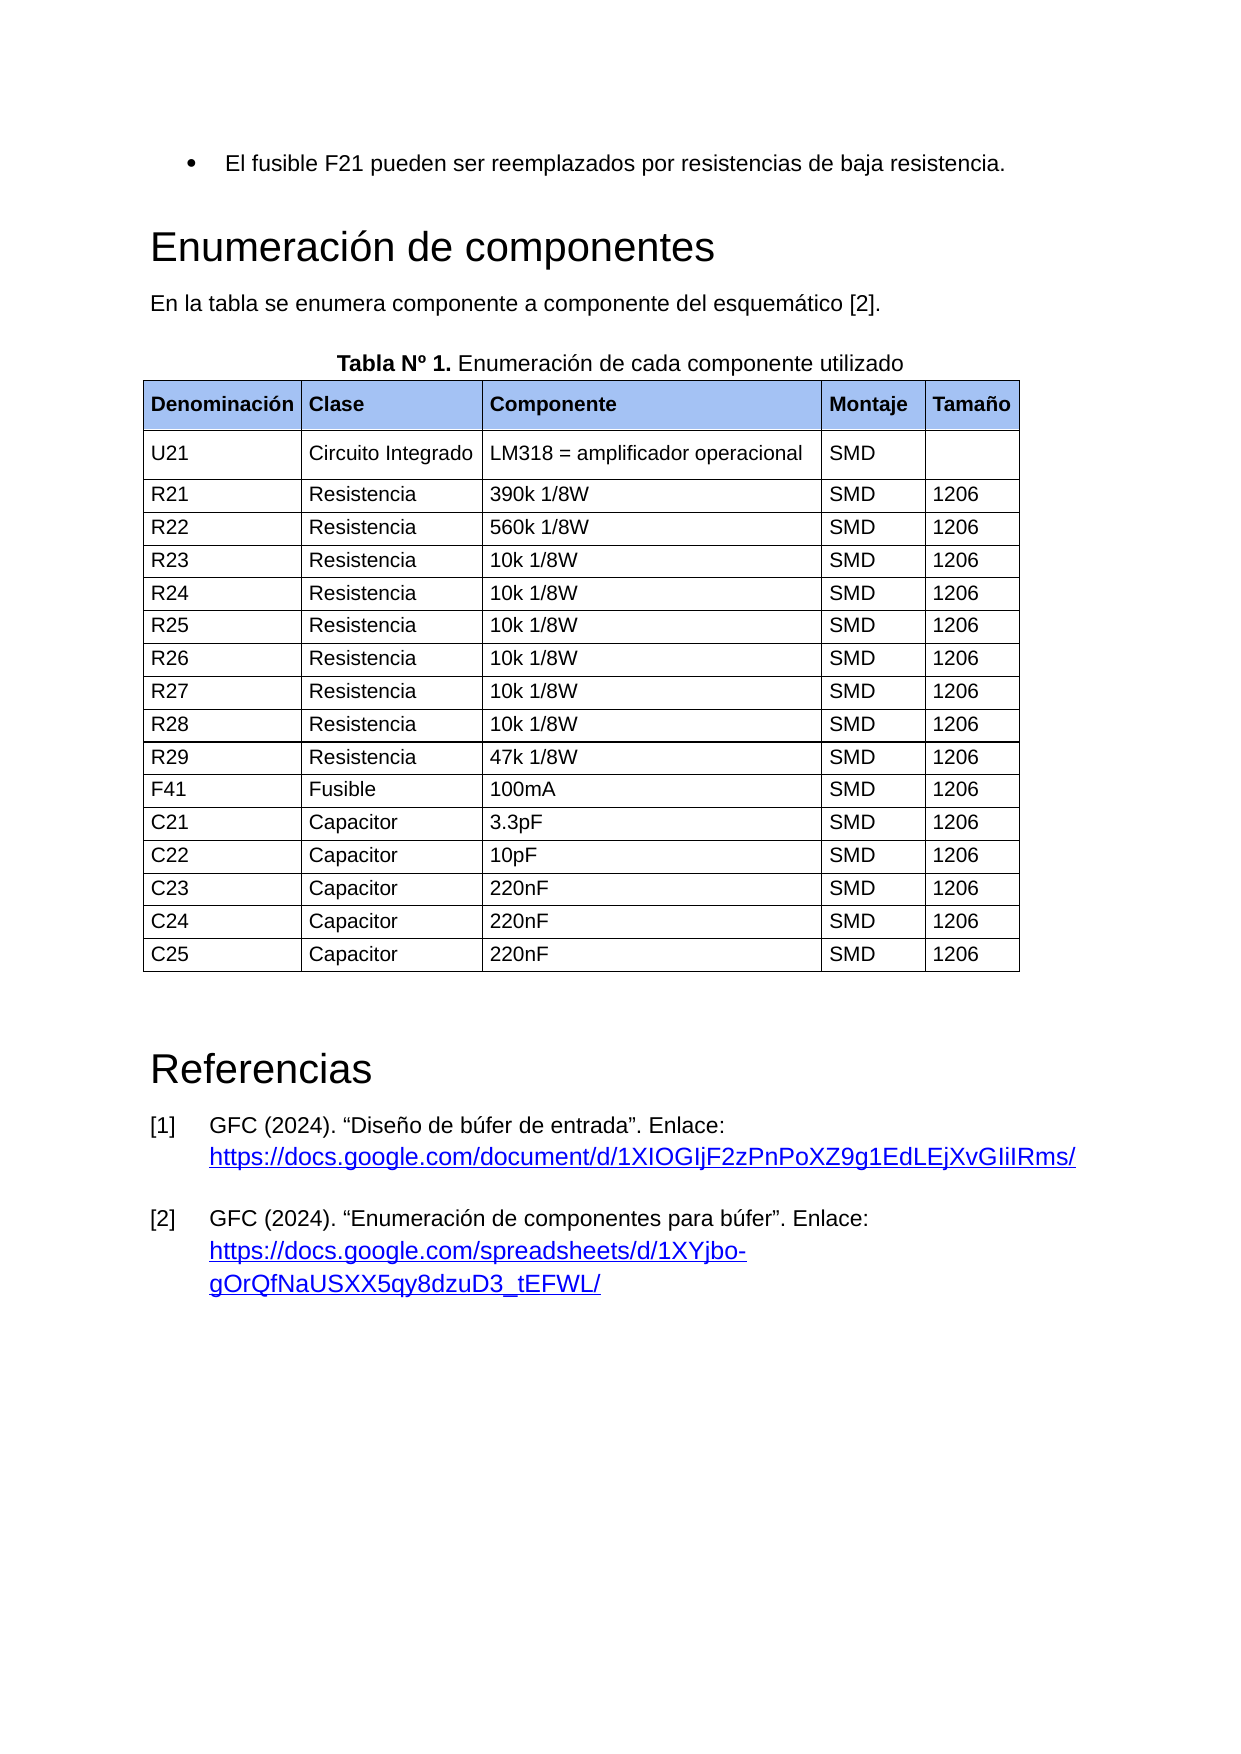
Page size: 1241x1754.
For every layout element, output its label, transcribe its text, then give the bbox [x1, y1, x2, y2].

table_cell SMD [822, 546, 925, 577]
table_cell Resistencia [302, 611, 482, 643]
table_cell SMD [822, 513, 925, 544]
table_cell LM318 = amplificador operacional [483, 431, 821, 479]
table_cell R21 [144, 480, 301, 512]
table_cell SMD [822, 644, 925, 676]
table_cell Resistencia [302, 677, 482, 708]
table_cell 390k 1/8W [483, 480, 821, 512]
table_cell F41 [144, 775, 301, 807]
table_cell C25 [144, 939, 301, 971]
table_cell SMD [822, 480, 925, 512]
table_cell SMD [822, 906, 925, 938]
table_cell 1206 [926, 546, 1019, 577]
table_cell 1206 [926, 906, 1019, 938]
table_cell 10k 1/8W [483, 578, 821, 610]
table_cell R29 [144, 743, 301, 774]
table_cell C21 [144, 808, 301, 840]
subtitle Enumeración de componentes [150, 222, 1090, 270]
text [1] GFC (2024). “Diseño de búfer de entrada”. Enlace: https://docs.google.com/document/d/1XIOGIjF2zPnPoXZ9g1EdLEjXvGIiIRms/ [150, 1112, 1090, 1171]
table_cell 1206 [926, 841, 1019, 873]
table_cell 1206 [926, 874, 1019, 905]
text En la tabla se enumera componente a componente del esquemático [2]. [150, 289, 1090, 316]
table_cell C24 [144, 906, 301, 938]
table_cell R23 [144, 546, 301, 577]
table_cell 10pF [483, 841, 821, 873]
table_cell Resistencia [302, 546, 482, 577]
table_cell Capacitor [302, 808, 482, 840]
table_cell U21 [144, 431, 301, 479]
table_cell SMD [822, 611, 925, 643]
table_cell 3.3pF [483, 808, 821, 840]
table_cell C23 [144, 874, 301, 905]
table_cell Fusible [302, 775, 482, 807]
table_cell Capacitor [302, 939, 482, 971]
table_cell Capacitor [302, 841, 482, 873]
table_cell SMD [822, 710, 925, 741]
table_cell R22 [144, 513, 301, 544]
table_cell 10k 1/8W [483, 710, 821, 741]
table_cell R27 [144, 677, 301, 708]
table_header Montaje [822, 381, 925, 429]
table_cell 10k 1/8W [483, 677, 821, 708]
table_cell 1206 [926, 743, 1019, 774]
table_cell SMD [822, 431, 925, 479]
table_header Clase [302, 381, 482, 429]
table_cell R28 [144, 710, 301, 741]
table_cell 1206 [926, 939, 1019, 971]
table_cell 560k 1/8W [483, 513, 821, 544]
table_cell Capacitor [302, 874, 482, 905]
table_cell 100mA [483, 775, 821, 807]
table_cell SMD [822, 939, 925, 971]
table_cell 1206 [926, 677, 1019, 708]
table_cell 1206 [926, 775, 1019, 807]
table_cell R25 [144, 611, 301, 643]
table_cell 1206 [926, 644, 1019, 676]
table_cell Resistencia [302, 743, 482, 774]
table_header Tamaño [926, 381, 1019, 429]
table_cell 10k 1/8W [483, 546, 821, 577]
table_cell 220nF [483, 874, 821, 905]
table_header Componente [483, 381, 821, 429]
table_cell Resistencia [302, 644, 482, 676]
table_cell [926, 431, 1019, 479]
table_cell 1206 [926, 578, 1019, 610]
table_cell R24 [144, 578, 301, 610]
table_cell 10k 1/8W [483, 644, 821, 676]
table_cell 1206 [926, 710, 1019, 741]
table_cell Circuito Integrado [302, 431, 482, 479]
table_cell Resistencia [302, 480, 482, 512]
table_cell 1206 [926, 513, 1019, 544]
table_cell Resistencia [302, 513, 482, 544]
list El fusible F21 pueden ser reemplazados por resistencias de baja resistencia. [187, 150, 1090, 176]
text Tabla Nº 1. Enumeración de cada componente utilizado [150, 350, 1090, 376]
table_cell SMD [822, 841, 925, 873]
table_cell SMD [822, 578, 925, 610]
table_cell SMD [822, 775, 925, 807]
table_cell Capacitor [302, 906, 482, 938]
table_cell SMD [822, 874, 925, 905]
table_cell R26 [144, 644, 301, 676]
table_cell 47k 1/8W [483, 743, 821, 774]
table_cell SMD [822, 808, 925, 840]
table_cell 220nF [483, 939, 821, 971]
table_cell SMD [822, 743, 925, 774]
table_cell 10k 1/8W [483, 611, 821, 643]
table_cell Resistencia [302, 710, 482, 741]
table_header Denominación [144, 381, 301, 429]
table_cell Resistencia [302, 578, 482, 610]
table_cell SMD [822, 677, 925, 708]
text [2] GFC (2024). “Enumeración de componentes para búfer”. Enlace: https://docs.google.com/spreadsheets/d/1XYjbo-gOrQfNaUSXX5qy8dzuD3_tEFWL/ [150, 1205, 1090, 1298]
table_cell 1206 [926, 611, 1019, 643]
table_cell 1206 [926, 808, 1019, 840]
table_cell C22 [144, 841, 301, 873]
table_cell 220nF [483, 906, 821, 938]
subtitle Referencias [150, 1044, 1090, 1092]
table_cell 1206 [926, 480, 1019, 512]
